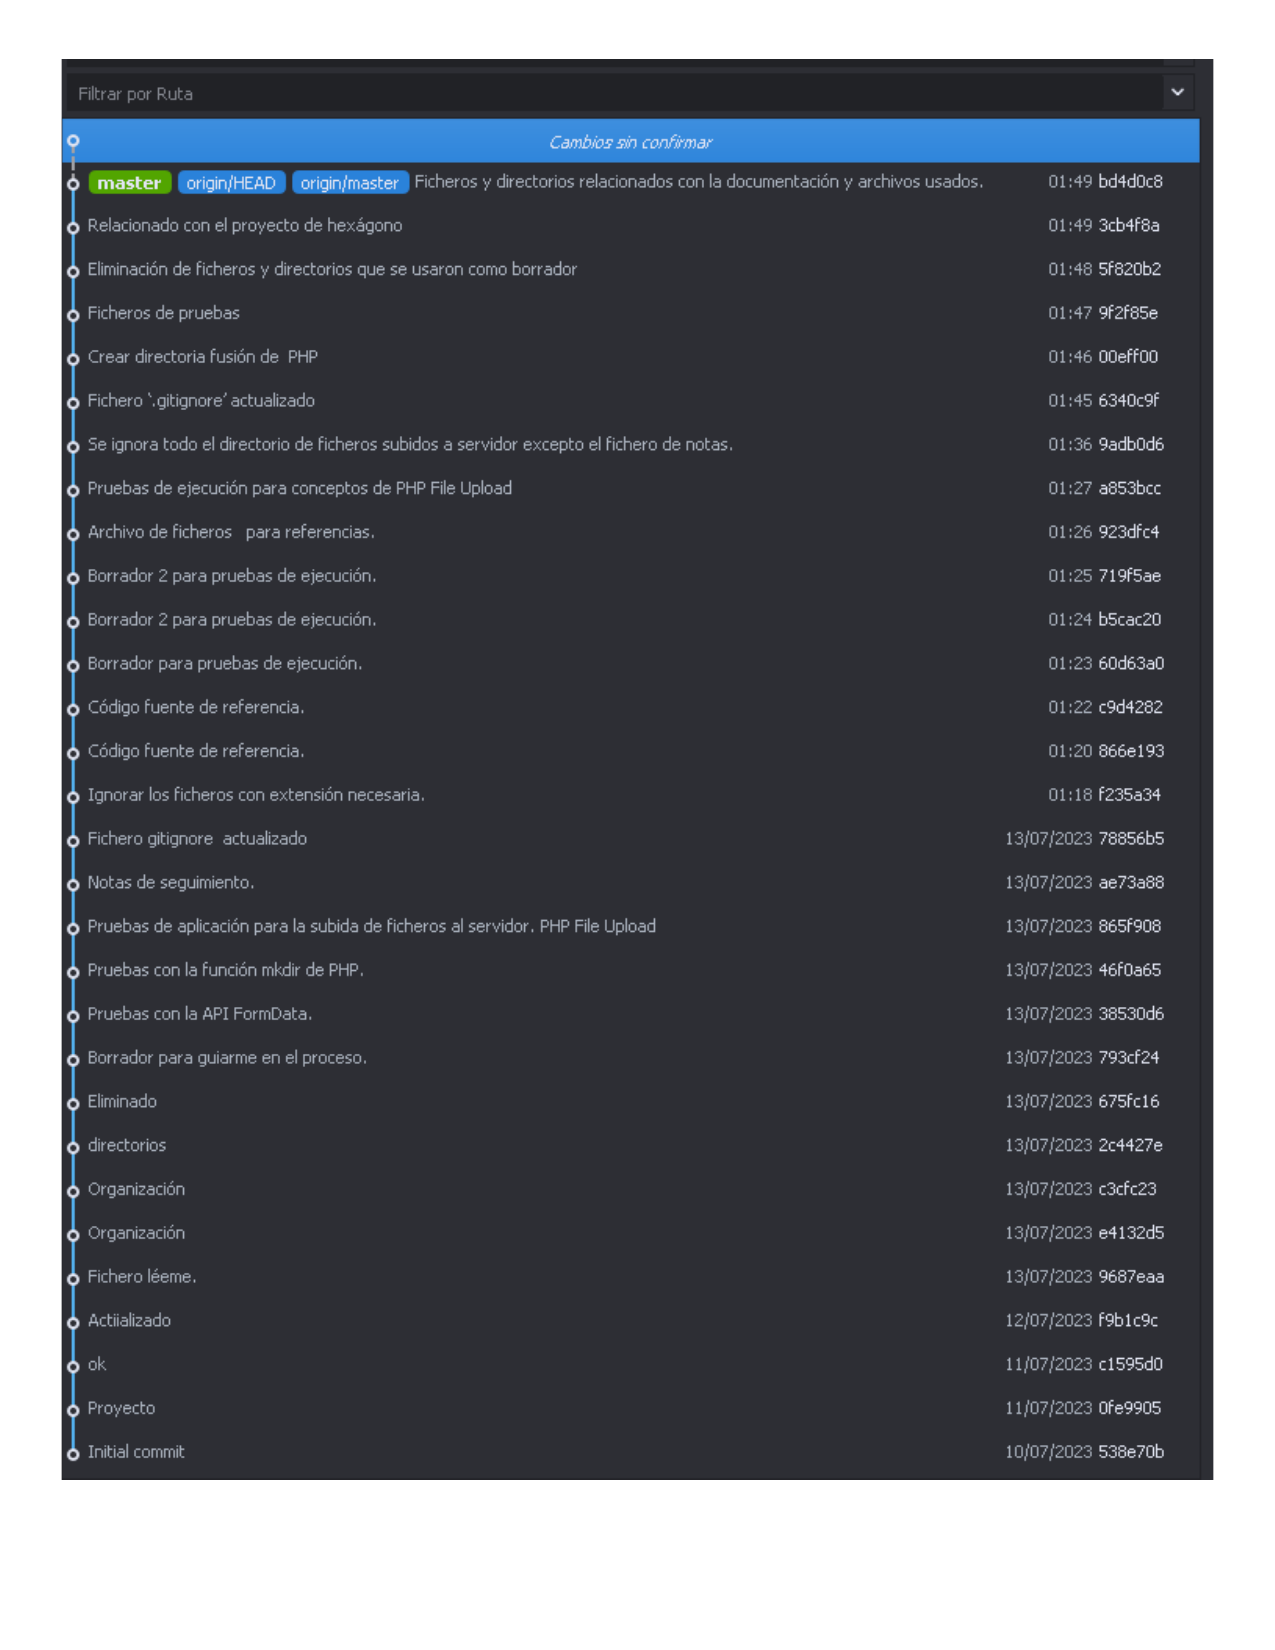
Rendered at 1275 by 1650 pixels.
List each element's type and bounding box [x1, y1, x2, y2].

picture [61, 59, 1214, 1480]
